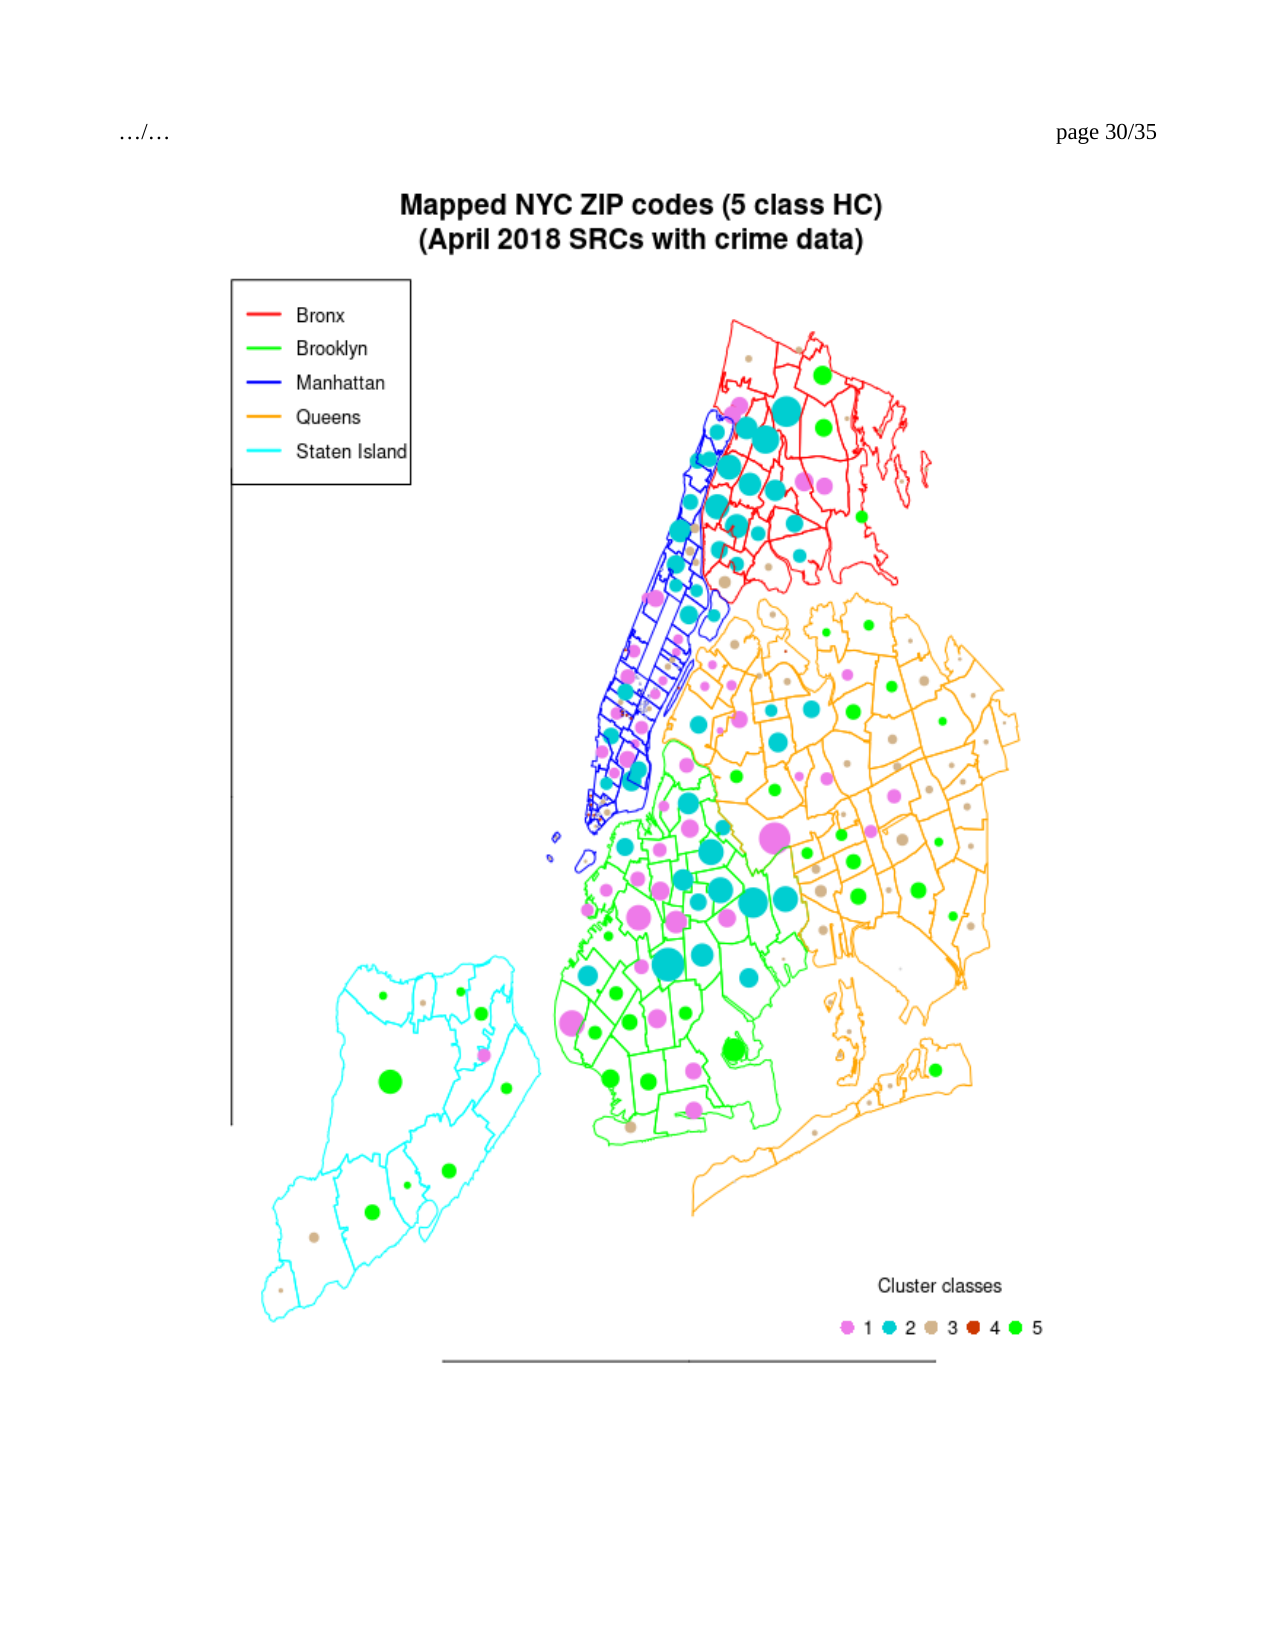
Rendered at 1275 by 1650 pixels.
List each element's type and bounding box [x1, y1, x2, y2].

picture [209, 177, 1066, 1375]
